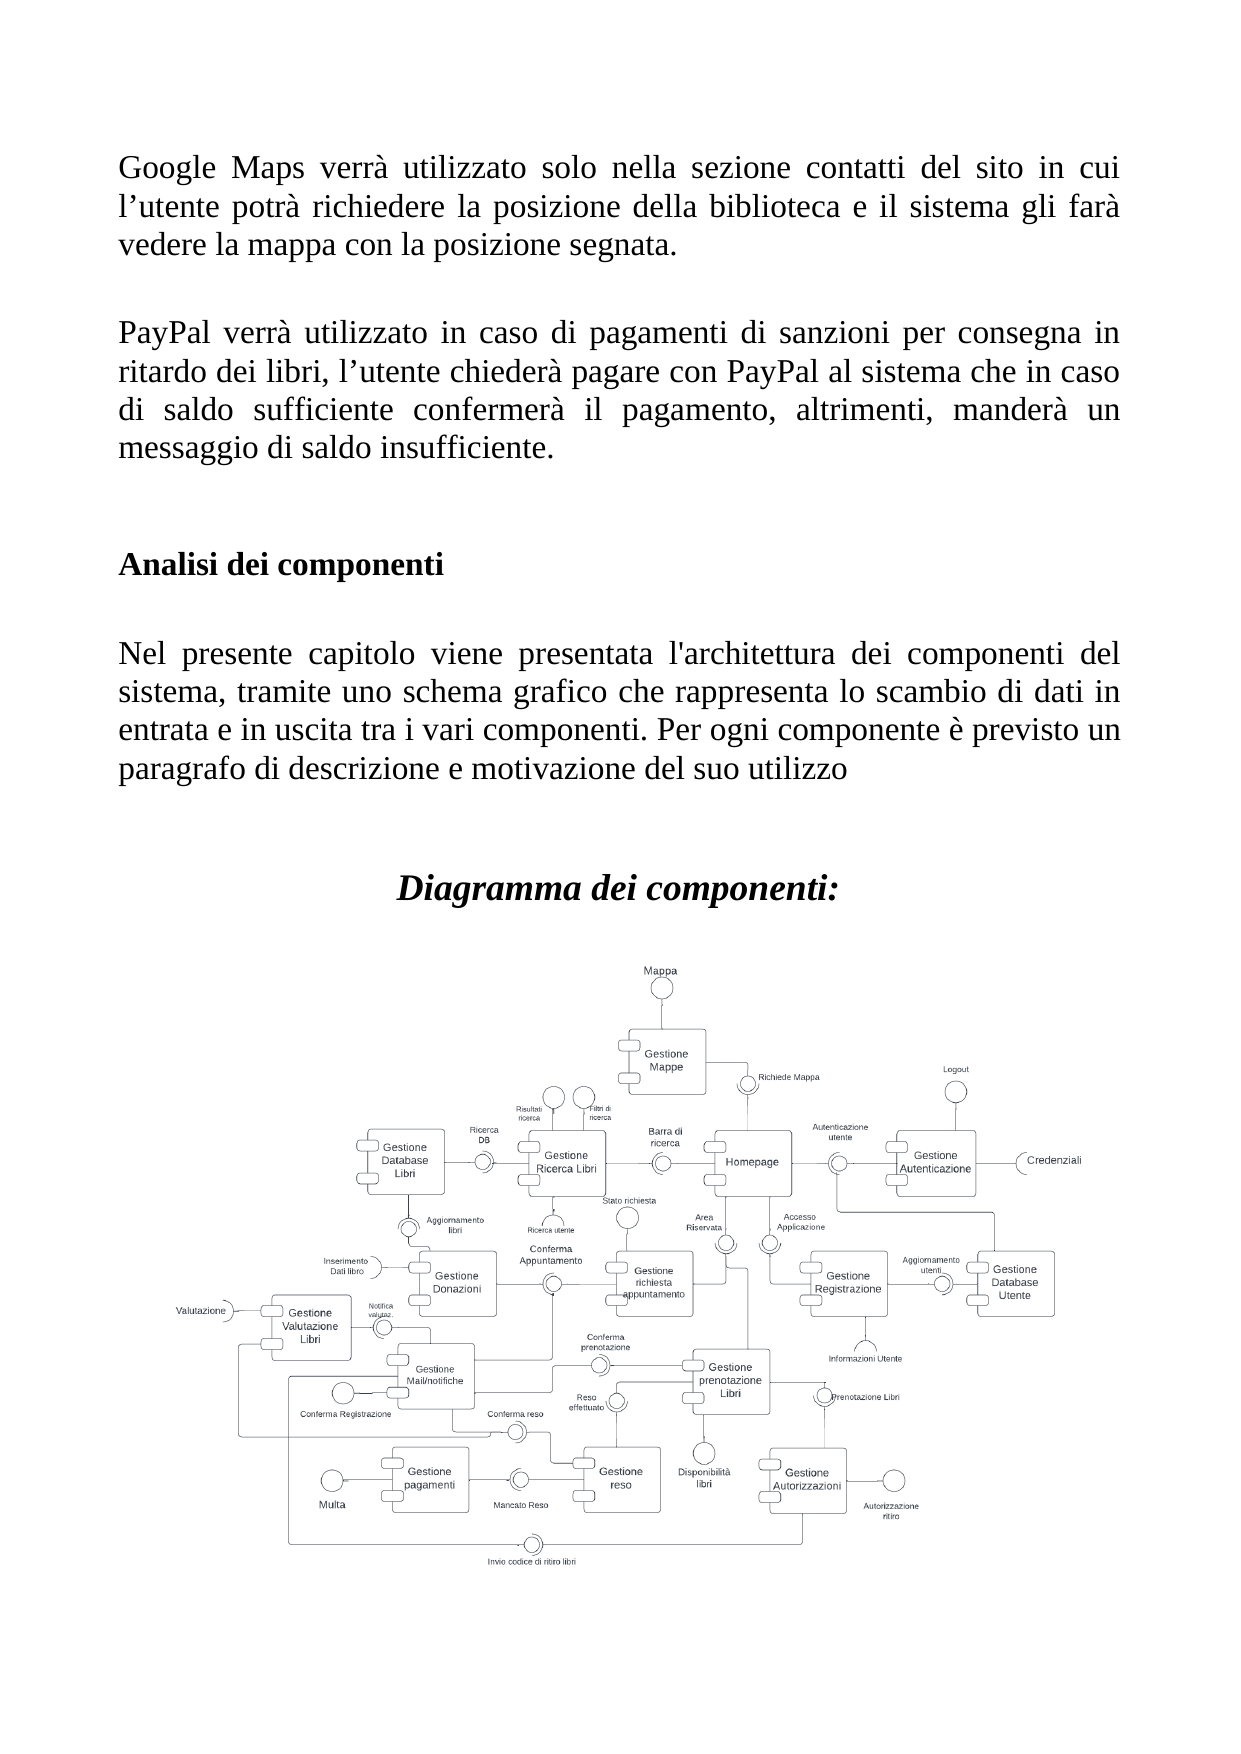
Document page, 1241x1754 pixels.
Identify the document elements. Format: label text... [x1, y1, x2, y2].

text Diagramma dei componenti: [118, 865, 1122, 908]
text Google Maps verrà utilizzato solo nella sezione contatti del sito in cui l’utente potrà richiedere la posizione della biblioteca e il sistema gli farà vedere la mappa con la posizione segnata. [118, 148, 1122, 263]
text Nel presente capitolo viene presentata l'architettura dei componenti del sistema, tramite uno schema grafico che rappresenta lo scambio di dati in entrata e in uscita tra i vari componenti. Per ogni componente è previsto un paragrafo di descrizione e motivazione del suo utilizzo [118, 633, 1122, 786]
text PayPal verrà utilizzato in caso di pagamenti di sanzioni per consegna in ritardo dei libri, l’utente chiederà pagare con PayPal al sistema che in caso di saldo sufficiente confermerà il pagamento, altrimenti, manderà un messaggio di saldo insufficiente. [118, 313, 1122, 466]
text Analisi dei componenti [118, 545, 1122, 583]
